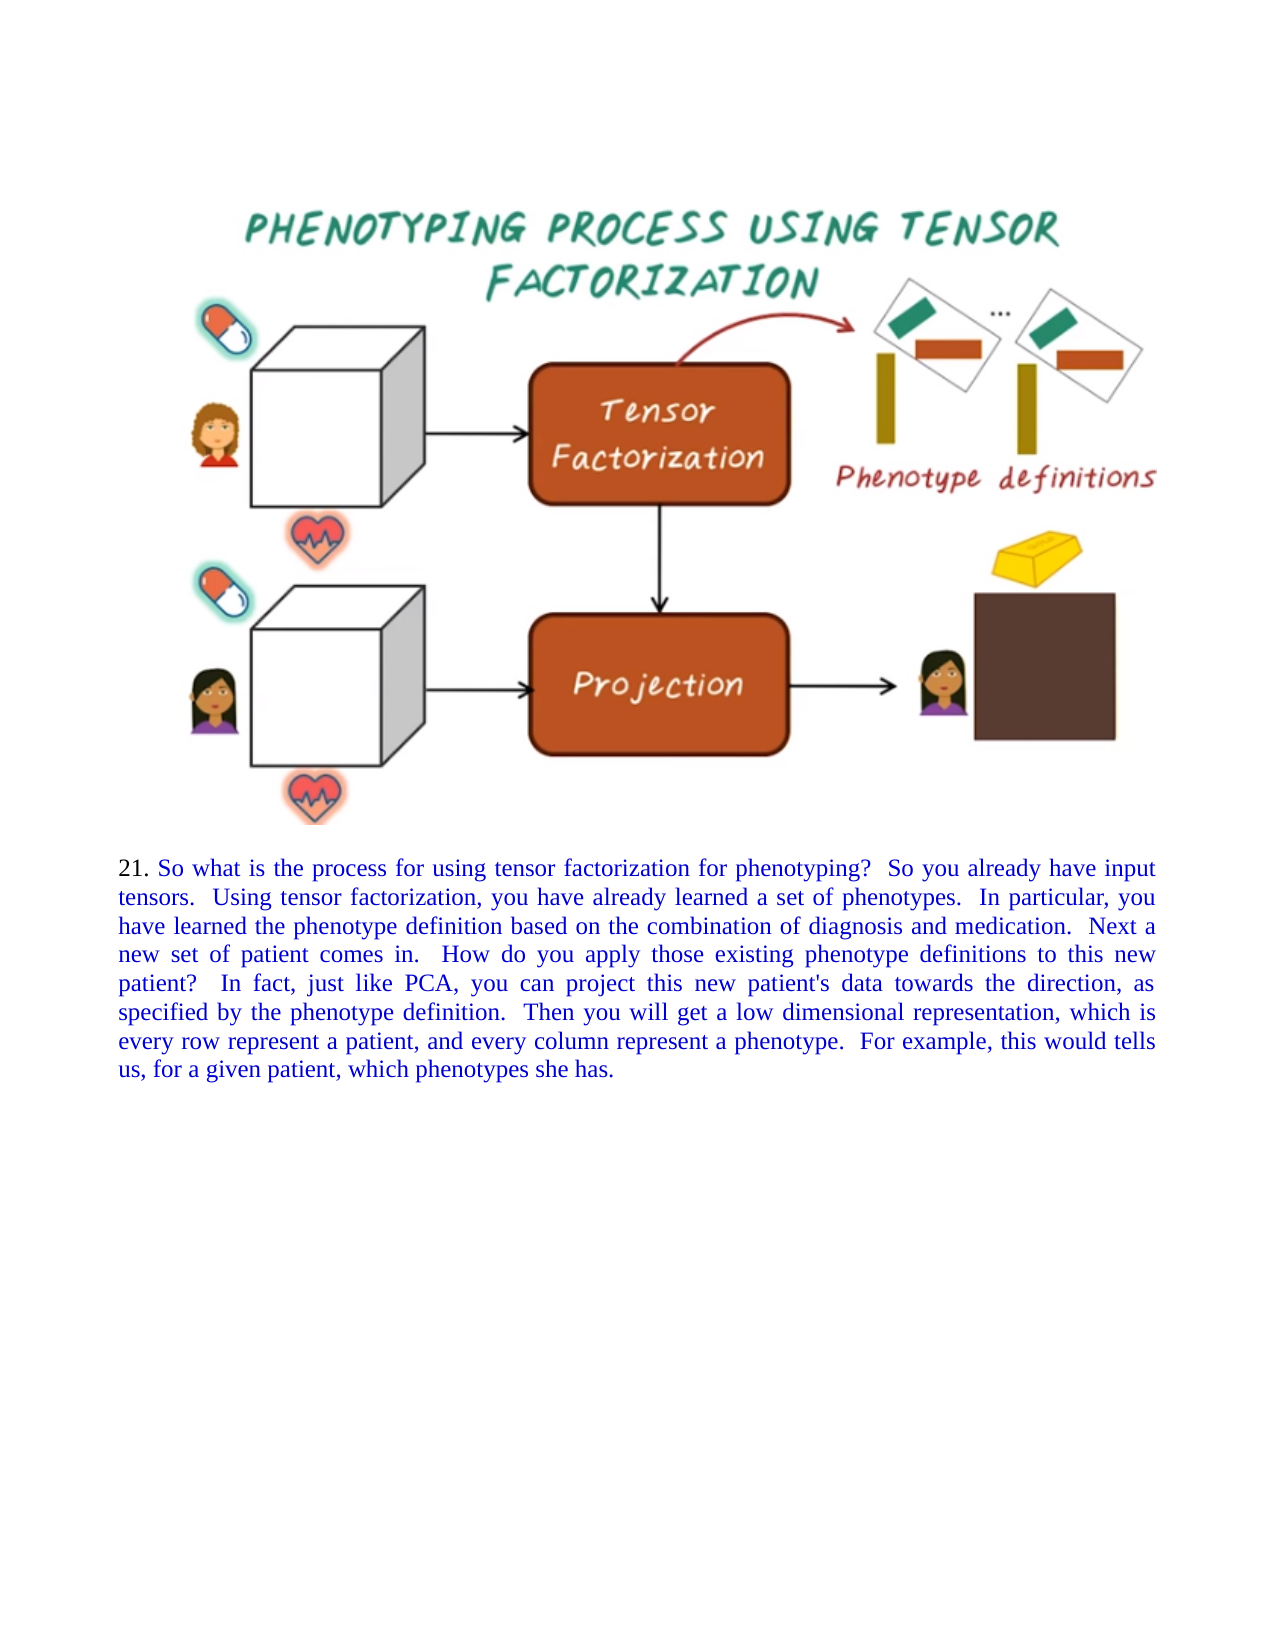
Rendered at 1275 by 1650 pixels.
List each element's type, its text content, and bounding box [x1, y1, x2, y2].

text 21. So what is the process for using tensor factorization for phenotyping? So you already have input tensors. Using tensor factorization, you have already learned a set of phenotypes. In particular, you have learned the phenotype definition based on the combination of diagnosis and medication. Next a new set of patient comes in. How do you apply those existing phenotype definitions to this new patient? In fact, just like PCA, you can project this new patient's data towards the direction, as specified by the phenotype definition. Then you will get a low dimensional representation, which is every row represent a patient, and every column represent a phenotype. For example, this would tells us, for a given patient, which phenotypes she has. [118, 853, 1157, 1083]
picture [118, 204, 1157, 825]
